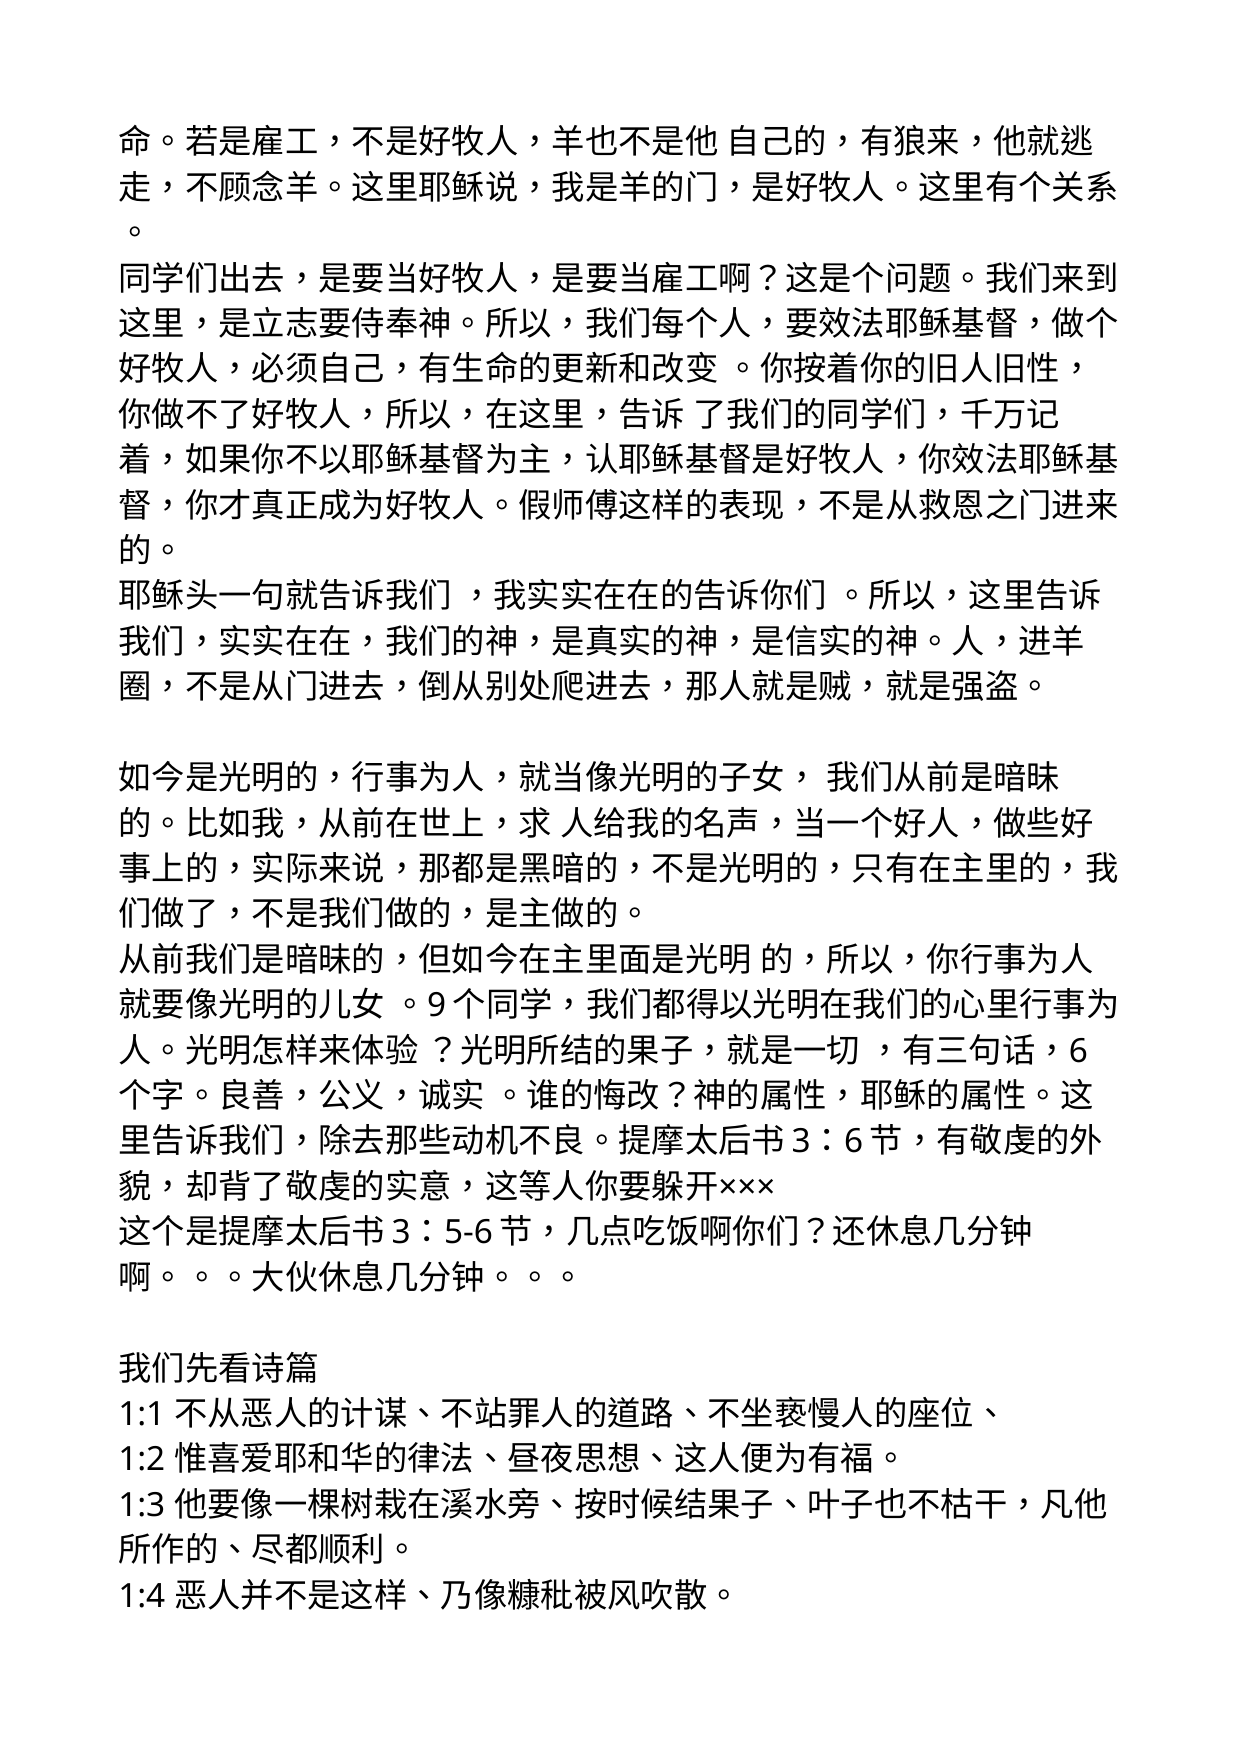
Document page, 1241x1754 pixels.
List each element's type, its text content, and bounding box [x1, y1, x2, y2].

text 耶稣头一句就告诉我们 ，我实实在在的告诉你们 。所以，这里告诉我们，实实在在，我们的神，是真实的神，是信实的神。人，进羊圈，不是从门进去，倒从别处爬进去，那人就是贼，就是强盗。 [118, 572, 1122, 708]
text 1:4 恶人并不是这样、乃像糠秕被风吹散。 [118, 1571, 1122, 1617]
text 命。若是雇工，不是好牧人，羊也不是他 自己的，有狼来，他就逃走，不顾念羊。这里耶稣说，我是羊的门，是好牧人。这里有个关系 。 [118, 118, 1122, 254]
text 这个是提摩太后书3：5-6节，几点吃饭啊你们？还休息几分钟啊。。。大伙休息几分钟。。。 [118, 1208, 1122, 1299]
text 1:1 不从恶人的计谋、不站罪人的道路、不坐亵慢人的座位、 [118, 1390, 1122, 1435]
text 我们先看诗篇 [118, 1344, 1122, 1390]
text 同学们出去，是要当好牧人，是要当雇工啊？这是个问题。我们来到这里，是立志要侍奉神。所以，我们每个人，要效法耶稣基督，做个好牧人，必须自己，有生命的更新和改变 。你按着你的旧人旧性，你做不了好牧人，所以，在这里，告诉 了我们的同学们，千万记着，如果你不以耶稣基督为主，认耶稣基督是好牧人，你效法耶稣基督，你才真正成为好牧人。假师傅这样的表现，不是从救恩之门进来的。 [118, 254, 1122, 572]
text 1:2 惟喜爱耶和华的律法、昼夜思想、这人便为有福。 [118, 1435, 1122, 1481]
text 从前我们是暗昧的，但如今在主里面是光明 的，所以，你行事为人就要像光明的儿女 。9个同学，我们都得以光明在我们的心里行事为人。光明怎样来体验 ？光明所结的果子，就是一切 ，有三句话，6个字。良善，公义，诚实 。谁的悔改？神的属性，耶稣的属性。这里告诉我们，除去那些动机不良。提摩太后书3：6节，有敬虔的外貌，却背了敬虔的实意，这等人你要躲开××× [118, 936, 1122, 1208]
text 1:3 他要像一棵树栽在溪水旁、按时候结果子、叶子也不枯干，凡他所作的、尽都顺利。 [118, 1481, 1122, 1571]
text 如今是光明的，行事为人，就当像光明的子女， 我们从前是暗昧的。比如我，从前在世上，求 人给我的名声，当一个好人，做些好事上的，实际来说，那都是黑暗的，不是光明的，只有在主里的，我们做了，不是我们做的，是主做的。 [118, 754, 1122, 936]
